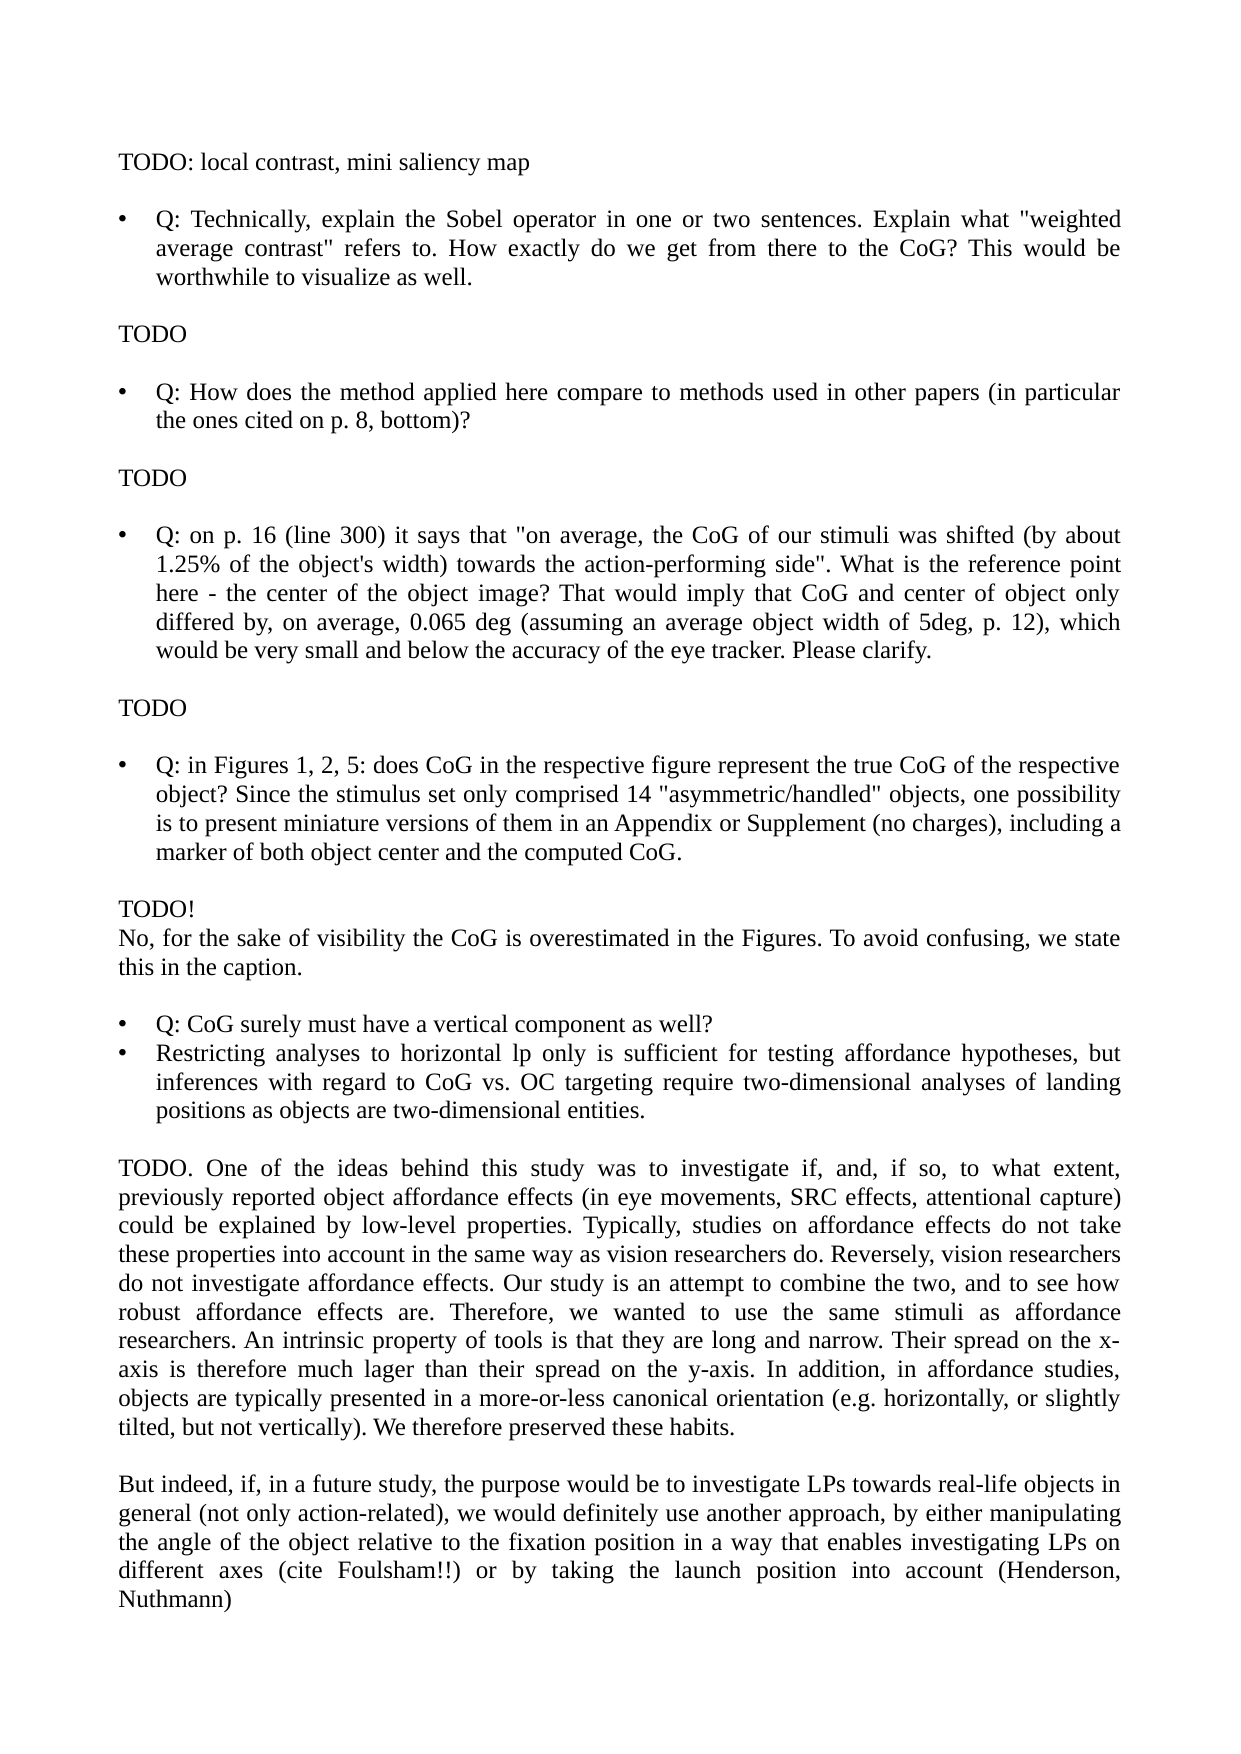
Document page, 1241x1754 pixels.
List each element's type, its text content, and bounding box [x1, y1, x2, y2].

text TODO: local contrast, mini saliency map [118, 147, 1122, 176]
list Q: How does the method applied here compare to methods used in other papers (in particular the ones cited on p. 8, bottom)? [118, 377, 1122, 434]
text But indeed, if, in a future study, the purpose would be to investigate LPs towards real-life objects in general (not only action-related), we would definitely use another approach, by either manipulating the angle of the object relative to the fixation position in a way that enables investigating LPs on different axes (cite Foulsham!!) or by taking the launch position into account (Henderson, Nuthmann) [118, 1469, 1122, 1613]
list Q: CoG surely must have a vertical component as well? [118, 1009, 1122, 1038]
list Q: in Figures 1, 2, 5: does CoG in the respective figure represent the true CoG of the respective object? Since the stimulus set only comprised 14 "asymmetric/handled" objects, one possibility is to present miniature versions of them in an Appendix or Supplement (no charges), including a marker of both object center and the computed CoG. [118, 751, 1122, 866]
text No, for the sake of visibility the CoG is overestimated in the Figures. To avoid confusing, we state this in the caption. [118, 923, 1122, 981]
text TODO! [118, 894, 1122, 923]
text TODO [118, 319, 1122, 348]
text TODO [118, 693, 1122, 722]
text TODO [118, 463, 1122, 492]
list Restricting analyses to horizontal lp only is sufficient for testing affordance hypotheses, but inferences with regard to CoG vs. OC targeting require two-dimensional analyses of landing positions as objects are two-dimensional entities. [118, 1038, 1122, 1124]
text TODO. One of the ideas behind this study was to investigate if, and, if so, to what extent, previously reported object affordance effects (in eye movements, SRC effects, attentional capture) could be explained by low-level properties. Typically, studies on affordance effects do not take these properties into account in the same way as vision researchers do. Reversely, vision researchers do not investigate affordance effects. Our study is an attempt to combine the two, and to see how robust affordance effects are. Therefore, we wanted to use the same stimuli as affordance researchers. An intrinsic property of tools is that they are long and narrow. Their spread on the x-axis is therefore much lager than their spread on the y-axis. In addition, in affordance studies, objects are typically presented in a more-or-less canonical orientation (e.g. horizontally, or slightly tilted, but not vertically). We therefore preserved these habits. [118, 1153, 1122, 1441]
list Q: on p. 16 (line 300) it says that "on average, the CoG of our stimuli was shifted (by about 1.25% of the object's width) towards the action-performing side". What is the reference point here - the center of the object image? That would imply that CoG and center of object only differed by, on average, 0.065 deg (assuming an average object width of 5deg, p. 12), which would be very small and below the accuracy of the eye tracker. Please clarify. [118, 521, 1122, 664]
list Q: Technically, explain the Sobel operator in one or two sentences. Explain what "weighted average contrast" refers to. How exactly do we get from there to the CoG? This would be worthwhile to visualize as well. [118, 204, 1122, 291]
